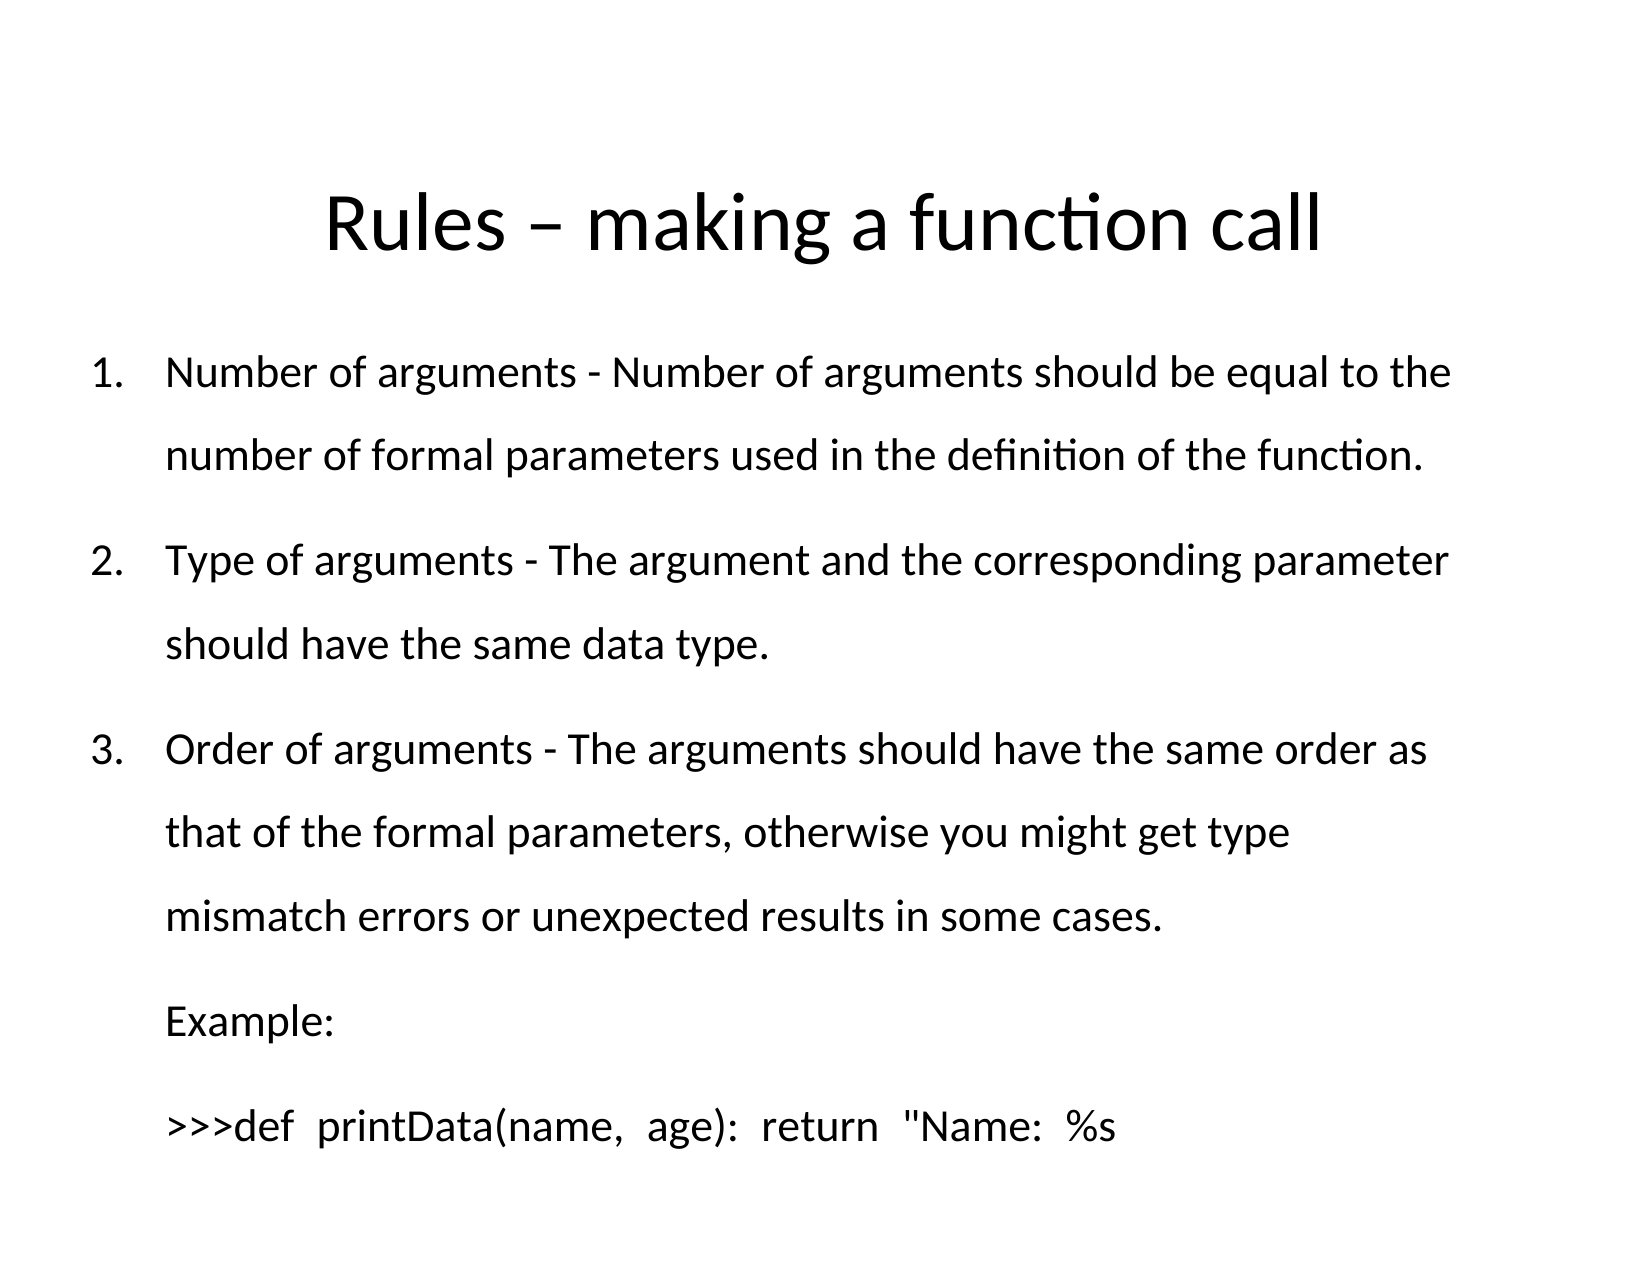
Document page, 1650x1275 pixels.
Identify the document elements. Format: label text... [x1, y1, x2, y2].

table_header Rules – making a function call Number of arguments - Number of arguments should be equal to the number of formal parameters used in the definition of the function. Type of arguments - The argument and the corresponding parameter should have the same data type. Order of arguments - The arguments should have the same order as that of the formal parameters, otherwise you might get type mismatch errors or unexpected results in some cases. Example: >>>def printData(name, age): return "Name: %s [75, 112, 1575, 1231]
